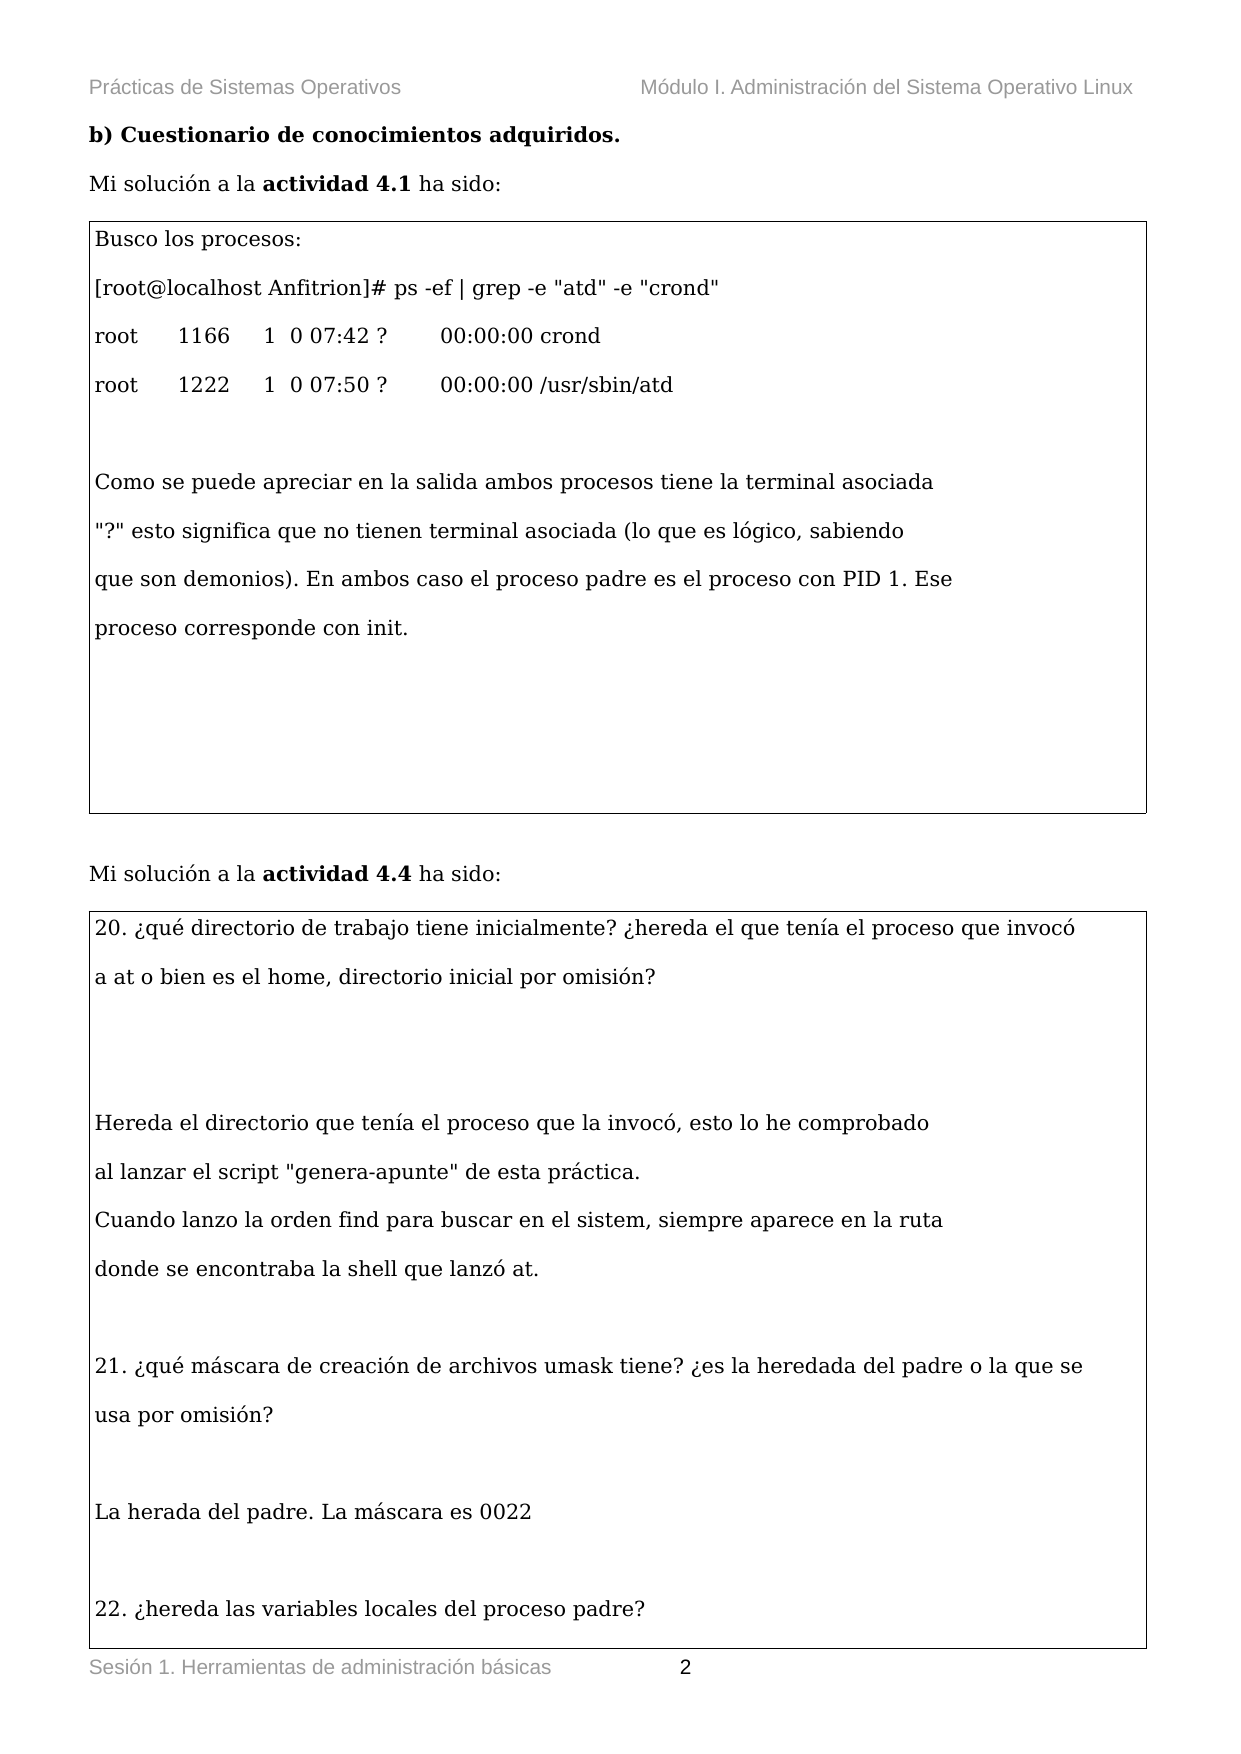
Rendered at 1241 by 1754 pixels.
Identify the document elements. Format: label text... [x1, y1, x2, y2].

text Mi solución a la actividad 4.1 ha sido: [89, 172, 1146, 197]
text Mi solución a la actividad 4.4 ha sido: [89, 862, 1146, 886]
text b) Cuestionario de conocimientos adquiridos. [89, 123, 1146, 148]
table_header 20. ¿qué directorio de trabajo tiene inicialmente? ¿hereda el que tenía el proceso que invocó a at o bien es el home, directorio inicial por omisión? Hereda el directorio que tenía el proceso que la invocó, esto lo he comprobado al lanzar el script "genera-apunte" de esta práctica. Cuando lanzo la orden find para buscar en el sistem, siempre aparece en la ruta donde se encontraba la shell que lanzó at. 21. ¿qué máscara de creación de archivos umask tiene? ¿es la heredada del padre o la que se usa por omisión? La herada del padre. La máscara es 0022 22. ¿hereda las variables locales del proceso padre? [90, 912, 1146, 1648]
table_header Busco los procesos: [root@localhost Anfitrion]# ps -ef | grep -e "atd" -e "crond" root 1166 1 0 07:42 ? 00:00:00 crond root 1222 1 0 07:50 ? 00:00:00 /usr/sbin/atd Como se puede apreciar en la salida ambos procesos tiene la terminal asociada "?" esto significa que no tienen terminal asociada (lo que es lógico, sabiendo que son demonios). En ambos caso el proceso padre es el proceso con PID 1. Ese proceso corresponde con init. [90, 222, 1146, 813]
